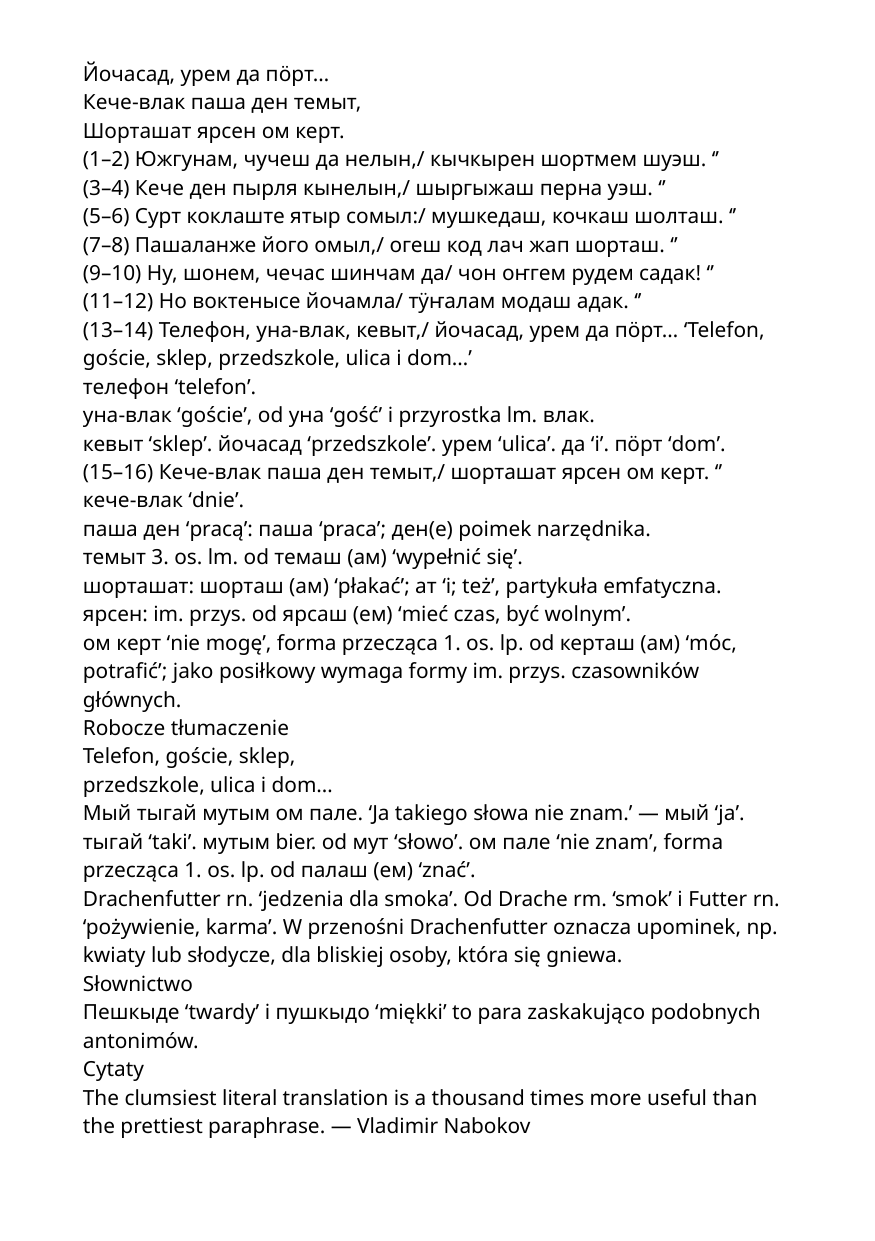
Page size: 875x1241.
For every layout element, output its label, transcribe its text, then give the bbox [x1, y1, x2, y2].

text кевыт ‘sklep’. йочасад ‘przedszkole’. урем ‘ulica’. да ‘i’. пӧрт ‘dom’. [83, 429, 791, 457]
text шорташат: шорташ (ам) ‘płakać’; ат ‘i; też’, partykuła emfatyczna. [83, 571, 791, 599]
text Cytaty [83, 1054, 791, 1083]
text przedszkole, ulica i dom… [83, 770, 791, 798]
text темыт 3. os. lm. od темаш (ам) ‘wypełnić się’. [83, 542, 791, 571]
text Słownictwo [83, 969, 791, 997]
text (9–10) Ну, шонем, чечас шинчам да/ чон оҥгем рудем садак! ‘’ [83, 258, 791, 287]
text Йочасад, урем да пӧрт… [83, 59, 791, 87]
text ярсен: im. przys. od ярсаш (ем) ‘mieć czas, być wolnym’. [83, 599, 791, 628]
text Шорташат ярсен ом керт. [83, 116, 791, 144]
text (1–2) Южгунам, чучеш да нелын,/ кычкырен шортмем шуэш. ‘’ [83, 144, 791, 173]
text (7–8) Пашаланже його омыл,/ огеш код лач жап шорташ. ‘’ [83, 230, 791, 258]
text Drachenfutter rn. ‘jedzenia dla smoka’. Od Drache rm. ‘smok’ i Futter rn. ‘pożywienie, karma’. W przenośni Drachenfutter oznacza upominek, np. kwiaty lub słodycze, dla bliskiej osoby, która się gniewa. [83, 884, 791, 969]
text (11–12) Но воктенысе йочамла/ тӱҥалам модаш адак. ‘’ [83, 287, 791, 315]
text ом керт ‘nie mogę’, forma przecząca 1. os. lp. od керташ (ам) ‘móc, potrafić’; jako posiłkowy wymaga formy im. przys. czasowników głównych. [83, 628, 791, 713]
text The clumsiest literal translation is a thousand times more useful than the prettiest paraphrase. — Vladimir Nabokov [83, 1083, 791, 1140]
text кече-влак ‘dnie’. [83, 486, 791, 514]
text Robocze tłumaczenie [83, 713, 791, 742]
text Пешкыде ‘twardy’ i пушкыдо ‘miękki’ to para zaskakująco podobnych antonimów. [83, 997, 791, 1054]
text (5–6) Сурт коклаште ятыр сомыл:/ мушкедаш, кочкаш шолташ. ‘’ [83, 201, 791, 230]
text уна-влак ‘goście’, od уна ‘gość’ i przyrostka lm. влак. [83, 400, 791, 429]
text Кече-влак паша ден темыт, [83, 87, 791, 116]
text паша ден ‘pracą’: паша ‘praca’; ден(е) poimek narzędnika. [83, 514, 791, 542]
text телефон ‘telefon’. [83, 372, 791, 400]
text (15–16) Кече-влак паша ден темыт,/ шорташат ярсен ом керт. ‘’ [83, 457, 791, 486]
text Telefon, goście, sklep, [83, 742, 791, 770]
text (3–4) Кече ден пырля кынелын,/ шыргыжаш перна уэш. ‘’ [83, 173, 791, 201]
text Мый тыгай мутым ом пале. ‘Ja takiego słowa nie znam.’ — мый ‘ja’. тыгай ‘taki’. мутым bier. od мут ‘słowo’. ом пале ‘nie znam’, forma przecząca 1. os. lp. od палаш (ем) ‘znać’. [83, 798, 791, 884]
text (13–14) Телефон, уна-влак, кевыт,/ йочасад, урем да пӧрт… ‘Telefon, goście, sklep, przedszkole, ulica i dom…’ [83, 315, 791, 372]
